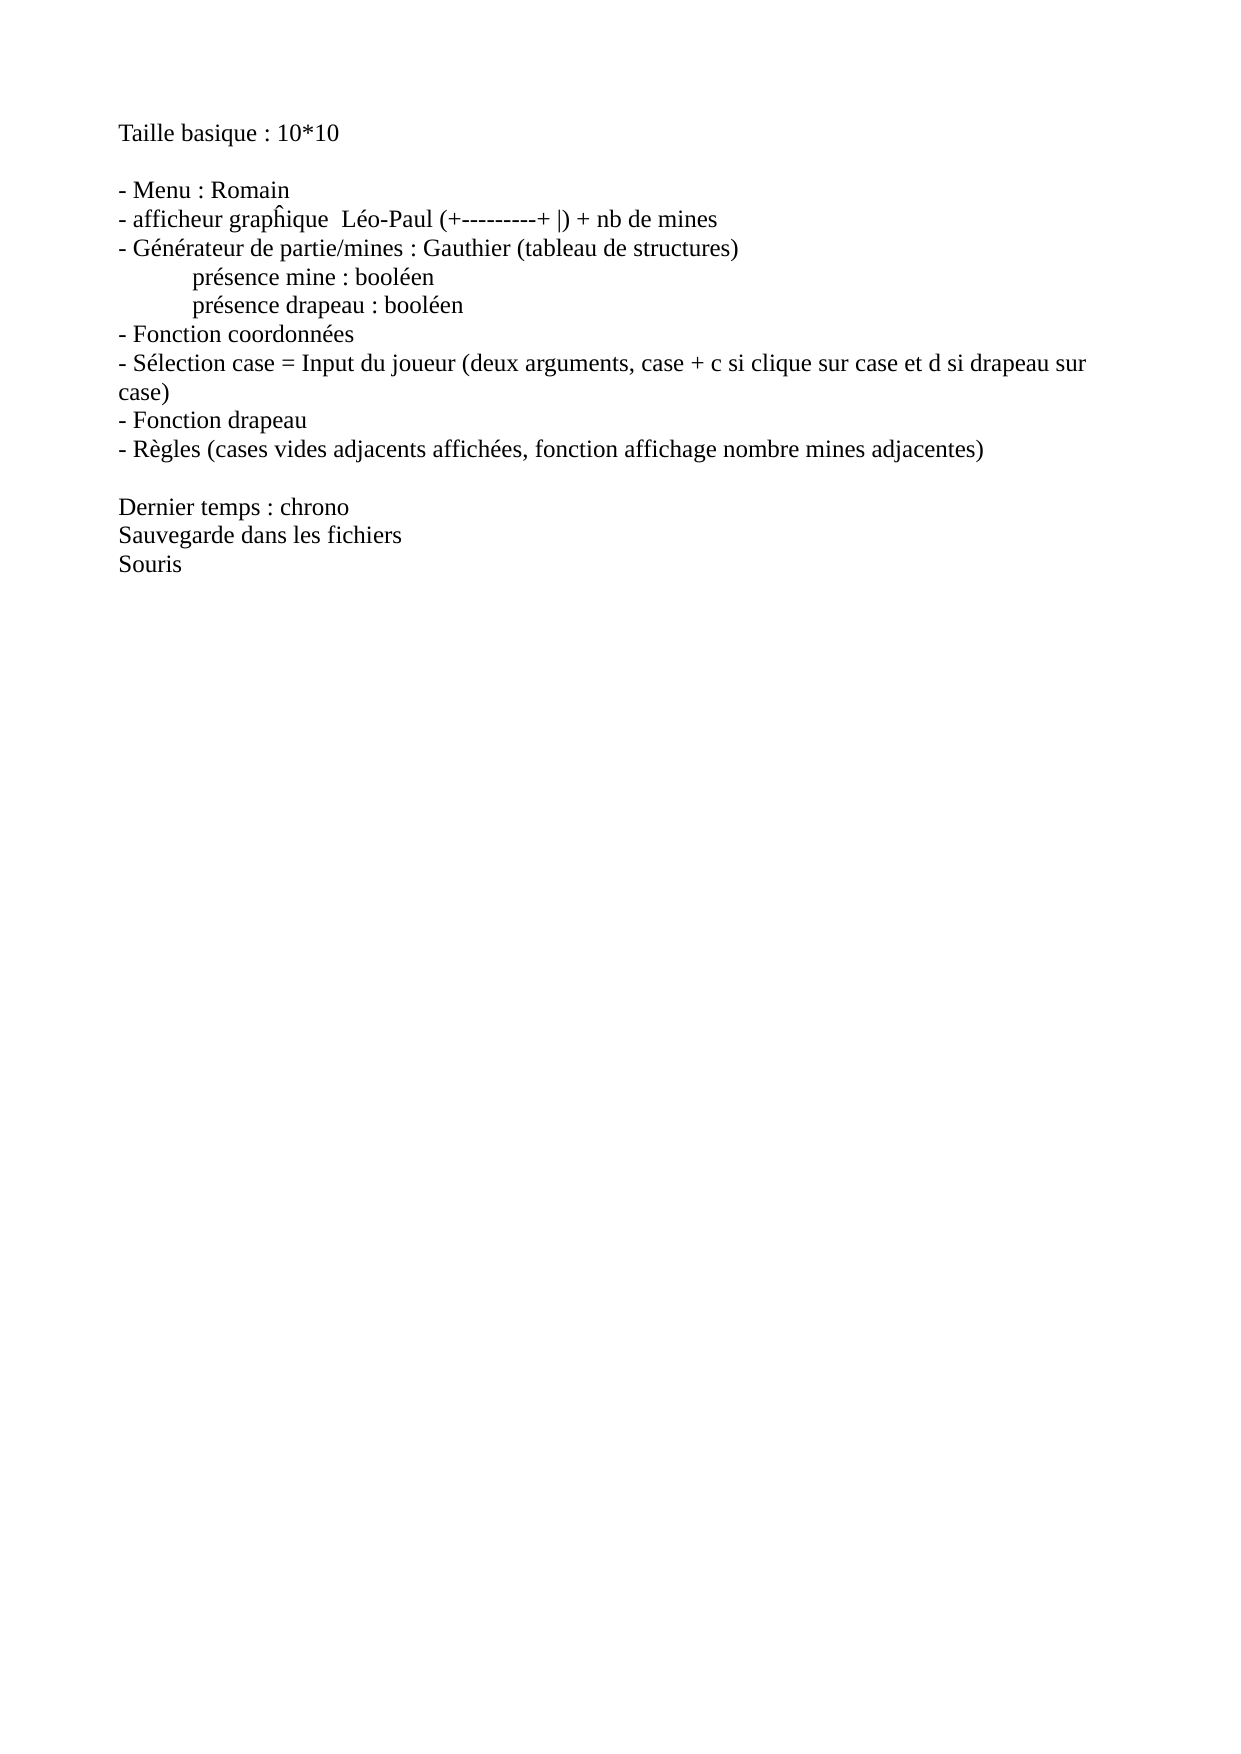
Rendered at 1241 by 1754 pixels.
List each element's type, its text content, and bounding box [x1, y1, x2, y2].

text Souris [118, 549, 1122, 578]
text - Fonction drapeau [118, 406, 1122, 434]
text présence mine : booléen [118, 262, 1122, 291]
text - Menu : Romain [118, 176, 1122, 204]
text - Règles (cases vides adjacents affichées, fonction affichage nombre mines adjacentes) [118, 434, 1122, 463]
text Sauvegarde dans les fichiers [118, 521, 1122, 549]
text Taille basique : 10*10 [118, 118, 1122, 147]
text - Générateur de partie/mines : Gauthier (tableau de structures) [118, 233, 1122, 262]
text - Sélection case = Input du joueur (deux arguments, case + c si clique sur case et d si drapeau sur case) [118, 348, 1122, 406]
text présence drapeau : booléen [118, 291, 1122, 319]
text Dernier temps : chrono [118, 492, 1122, 521]
text - afficheur grapĥique Léo-Paul (+---------+ |) + nb de mines [118, 204, 1122, 233]
text - Fonction coordonnées [118, 319, 1122, 348]
